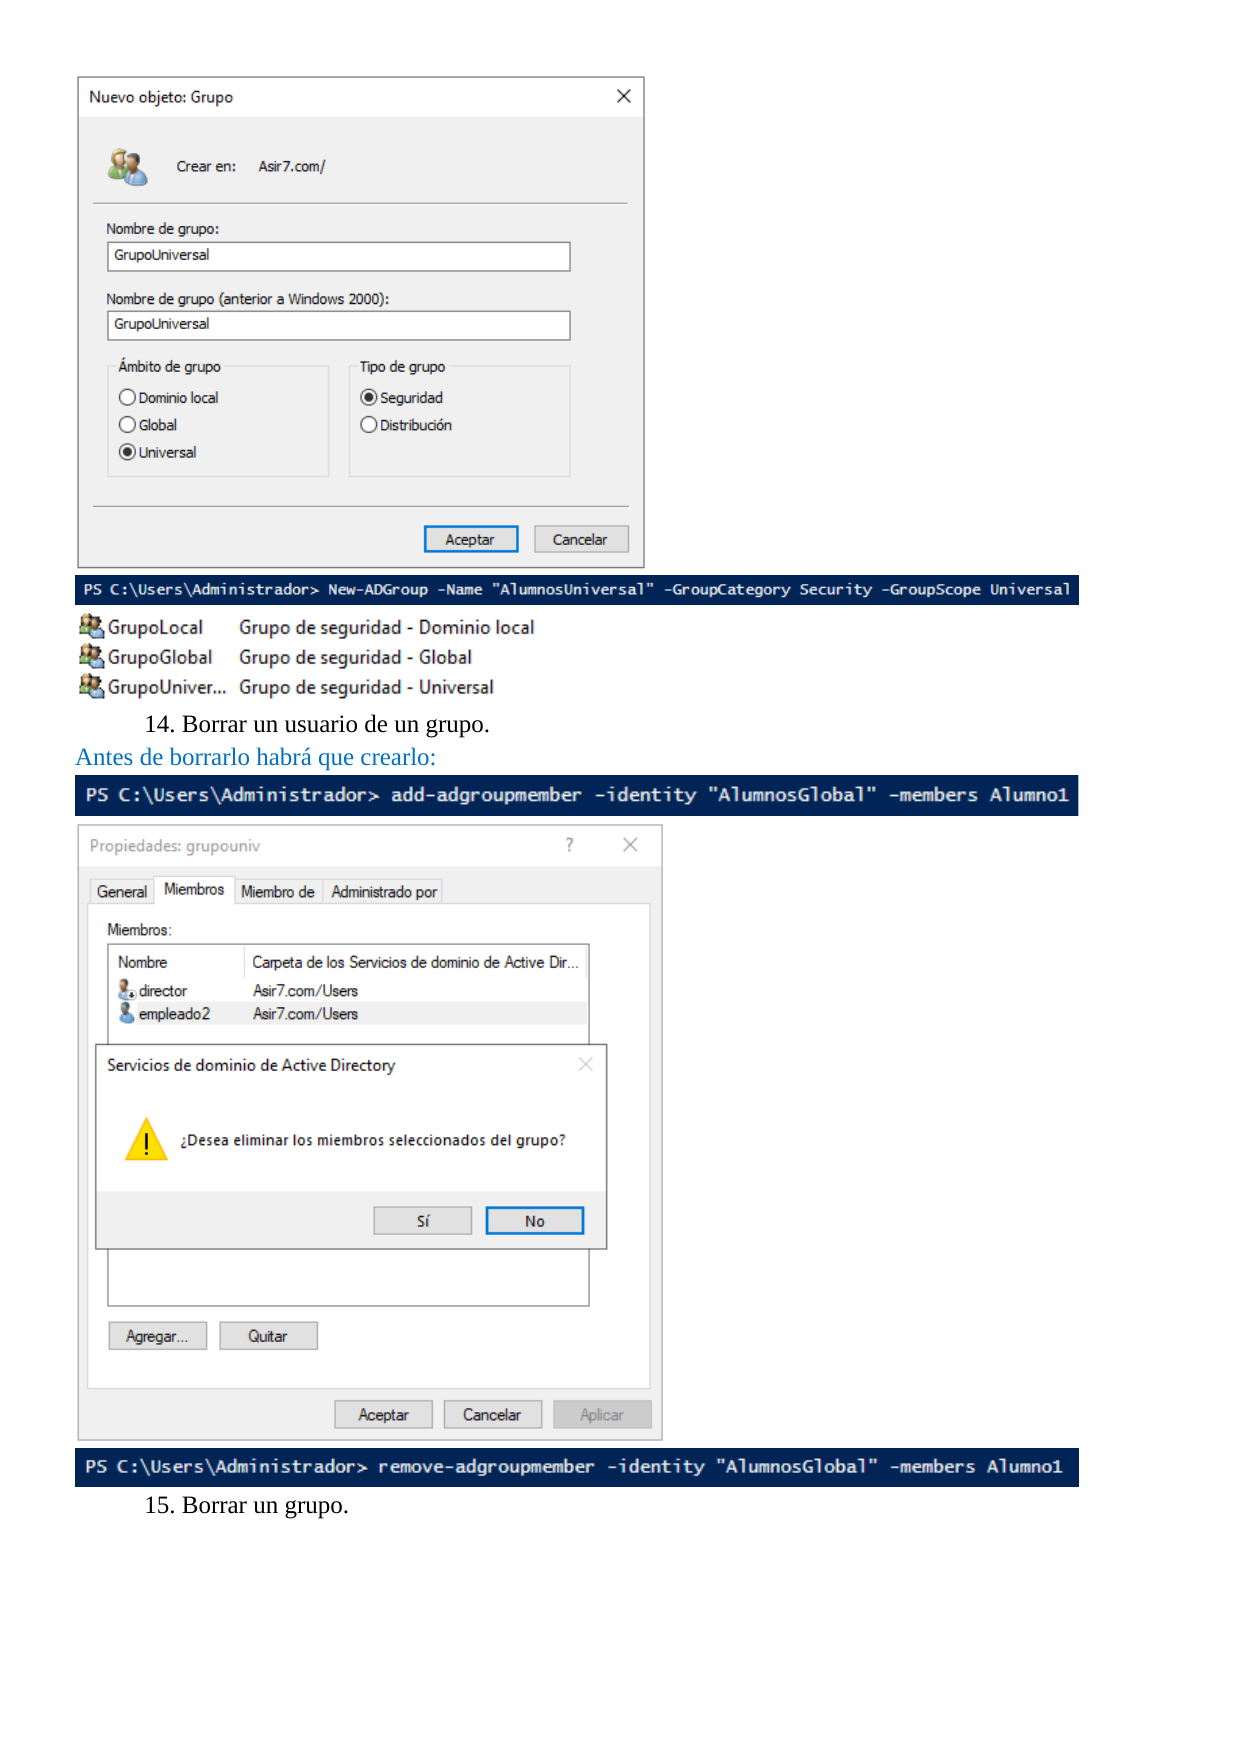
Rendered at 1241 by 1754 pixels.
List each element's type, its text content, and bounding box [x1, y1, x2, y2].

text Antes de borrarlo habrá que crearlo: [75, 742, 1165, 771]
list Borrar un grupo. [144, 1490, 1165, 1519]
list Borrar un usuario de un grupo. [144, 709, 1165, 738]
